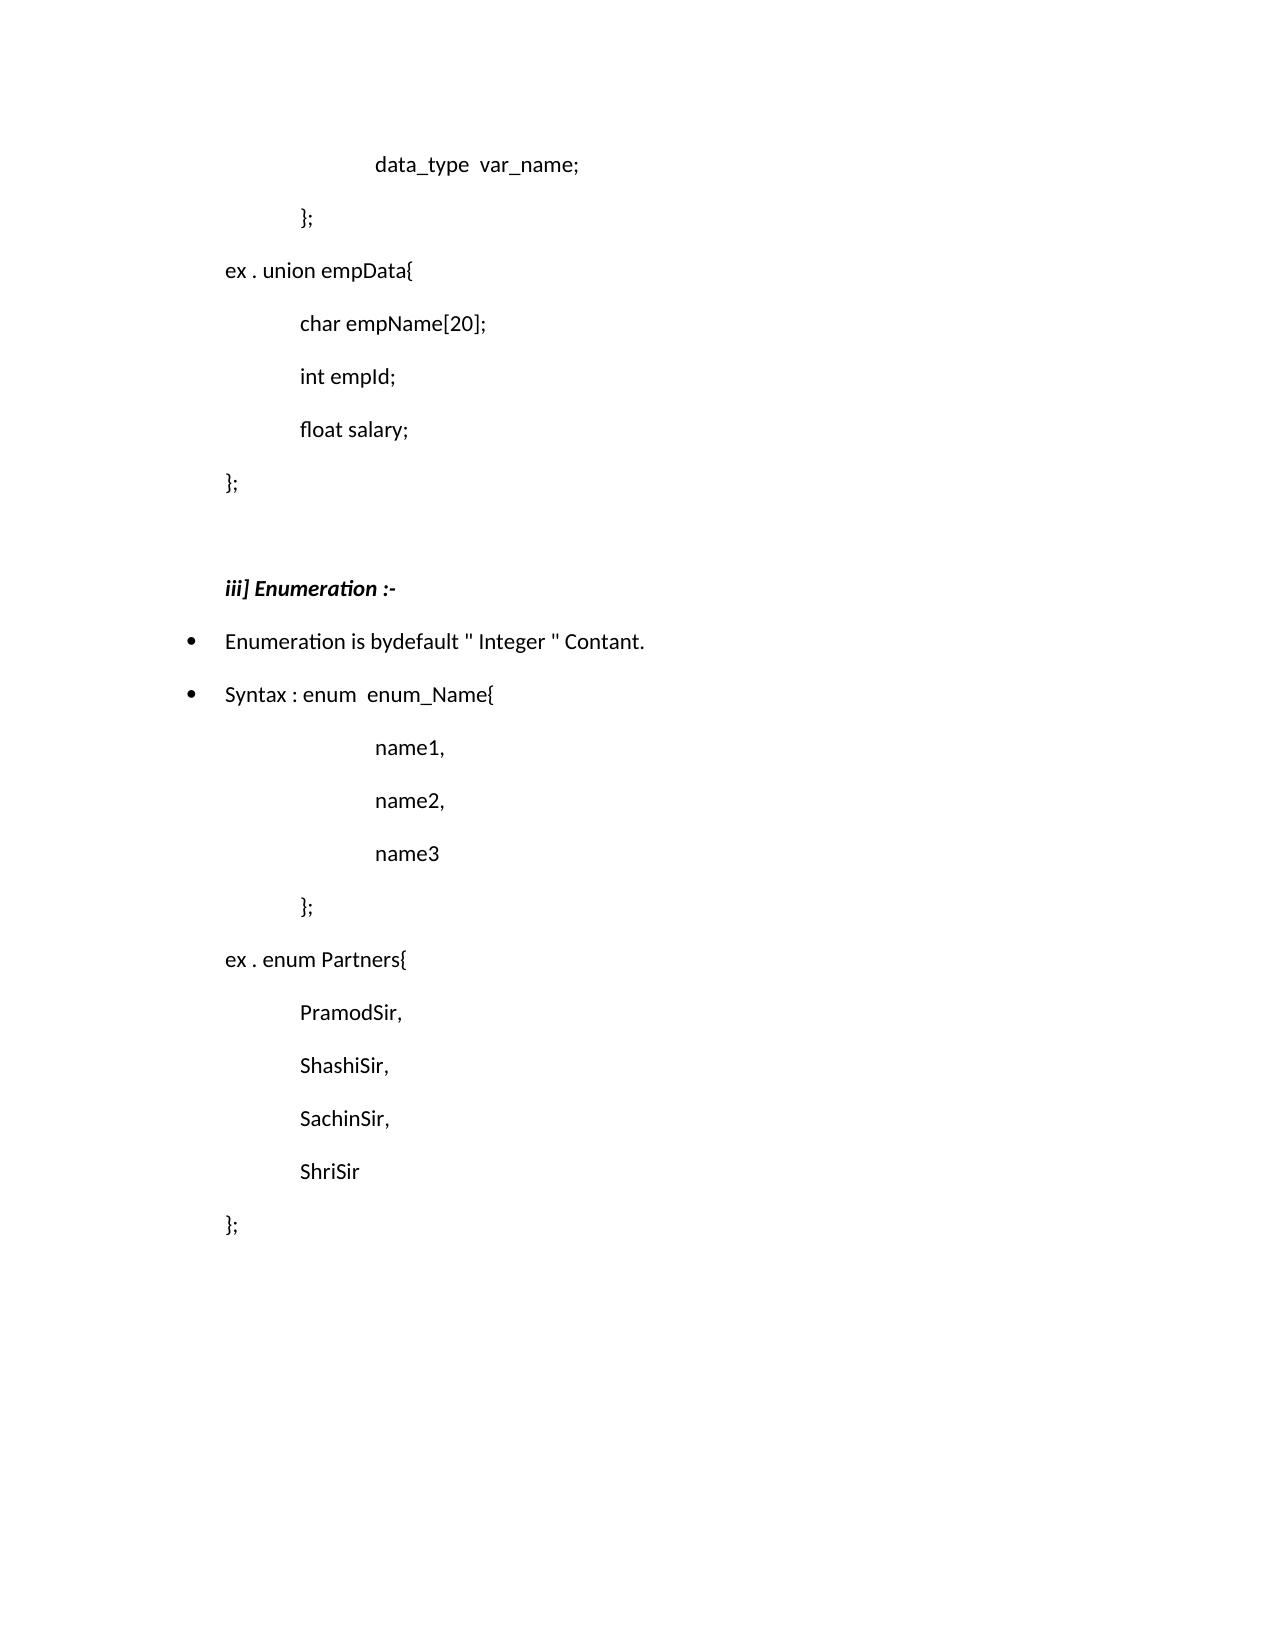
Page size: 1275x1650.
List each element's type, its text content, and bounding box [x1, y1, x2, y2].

text int empId; [150, 362, 1125, 390]
text ex . enum Partners{ [150, 945, 1125, 973]
text char empName[20]; [150, 309, 1125, 337]
text ShriSir [150, 1157, 1125, 1185]
text }; [150, 203, 1125, 231]
text name2, [150, 786, 1125, 814]
text data_type var_name; [150, 150, 1125, 178]
text iii] Enumeration :- [150, 574, 1125, 602]
text ShashiSir, [150, 1051, 1125, 1079]
text name3 [150, 839, 1125, 867]
text PramodSir, [150, 998, 1125, 1026]
text ex . union empData{ [150, 256, 1125, 284]
text float salary; [150, 415, 1125, 443]
list Syntax : enum enum_Name{ [187, 680, 1125, 708]
text name1, [150, 733, 1125, 761]
text }; [150, 468, 1125, 496]
text }; [150, 1210, 1125, 1238]
text SachinSir, [150, 1104, 1125, 1132]
text }; [150, 892, 1125, 920]
list Enumeration is bydefault " Integer " Contant. [187, 627, 1125, 655]
